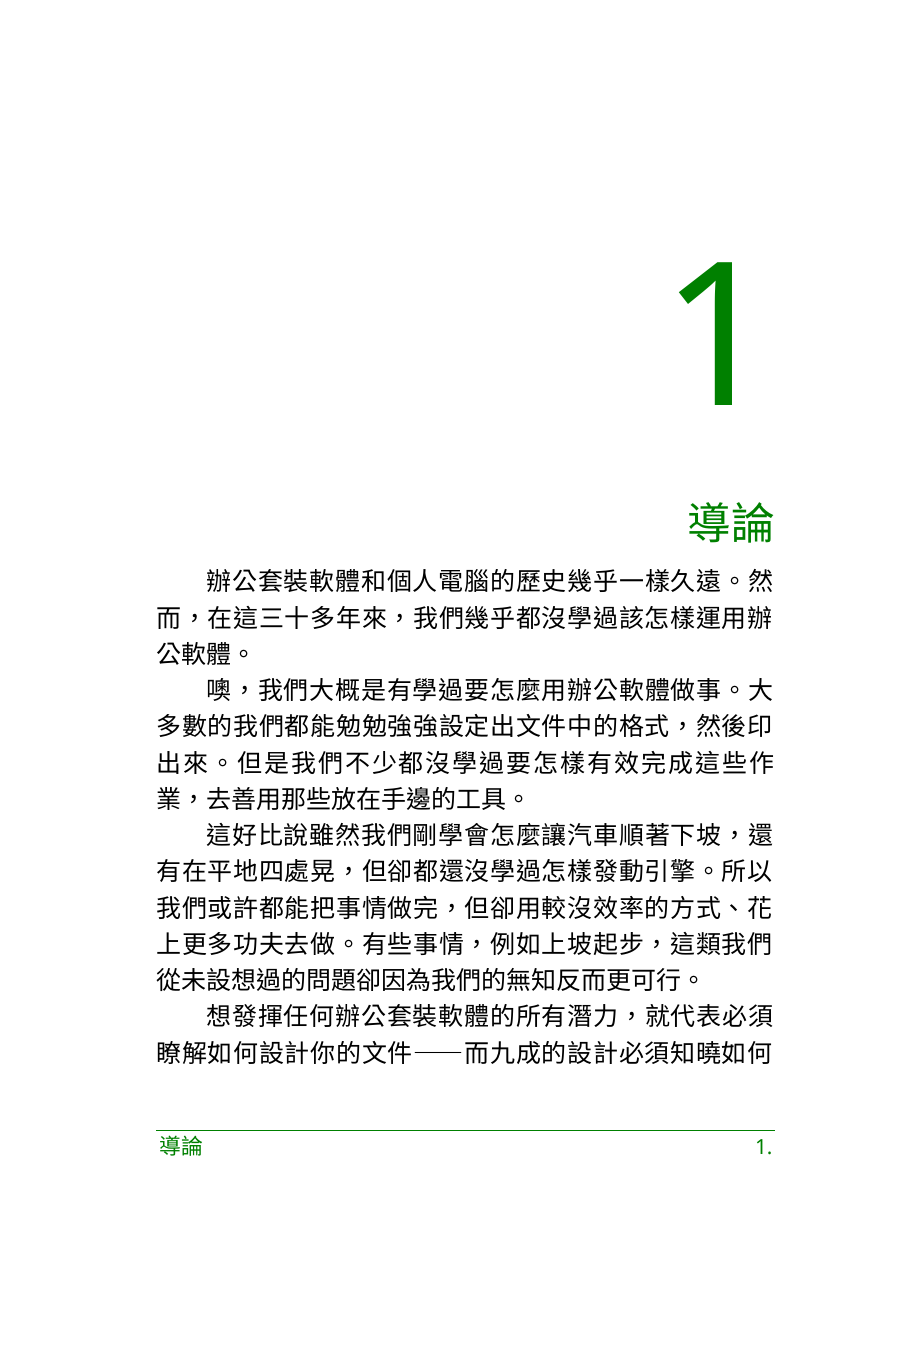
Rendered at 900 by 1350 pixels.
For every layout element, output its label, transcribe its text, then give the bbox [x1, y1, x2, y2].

text 想發揮任何辦公套裝軟體的所有潛力，就代表必須瞭解如何設計你的文件——而九成的設計必須知曉如何 [156, 997, 775, 1069]
text 這好比說雖然我們剛學會怎麼讓汽車順著下坡，還有在平地四處晃，但卻都還沒學過怎樣發動引擎。所以我們或許都能把事情做完，但卻用較沒效率的方式、花上更多功夫去做。有些事情，例如上坡起步，這類我們從未設想過的問題卻因為我們的無知反而更可行。 [156, 816, 775, 997]
text 辦公套裝軟體和個人電腦的歷史幾乎一樣久遠。然而，在這三十多年來，我們幾乎都沒學過該怎樣運用辦公軟體。 [156, 562, 775, 671]
text 1 [156, 192, 775, 464]
subtitle 導論 [156, 489, 775, 552]
text 噢，我們大概是有學過要怎麼用辦公軟體做事。大多數的我們都能勉勉強強設定出文件中的格式，然後印出來。但是我們不少都沒學過要怎樣有效完成這些作業，去善用那些放在手邊的工具。 [156, 671, 775, 816]
